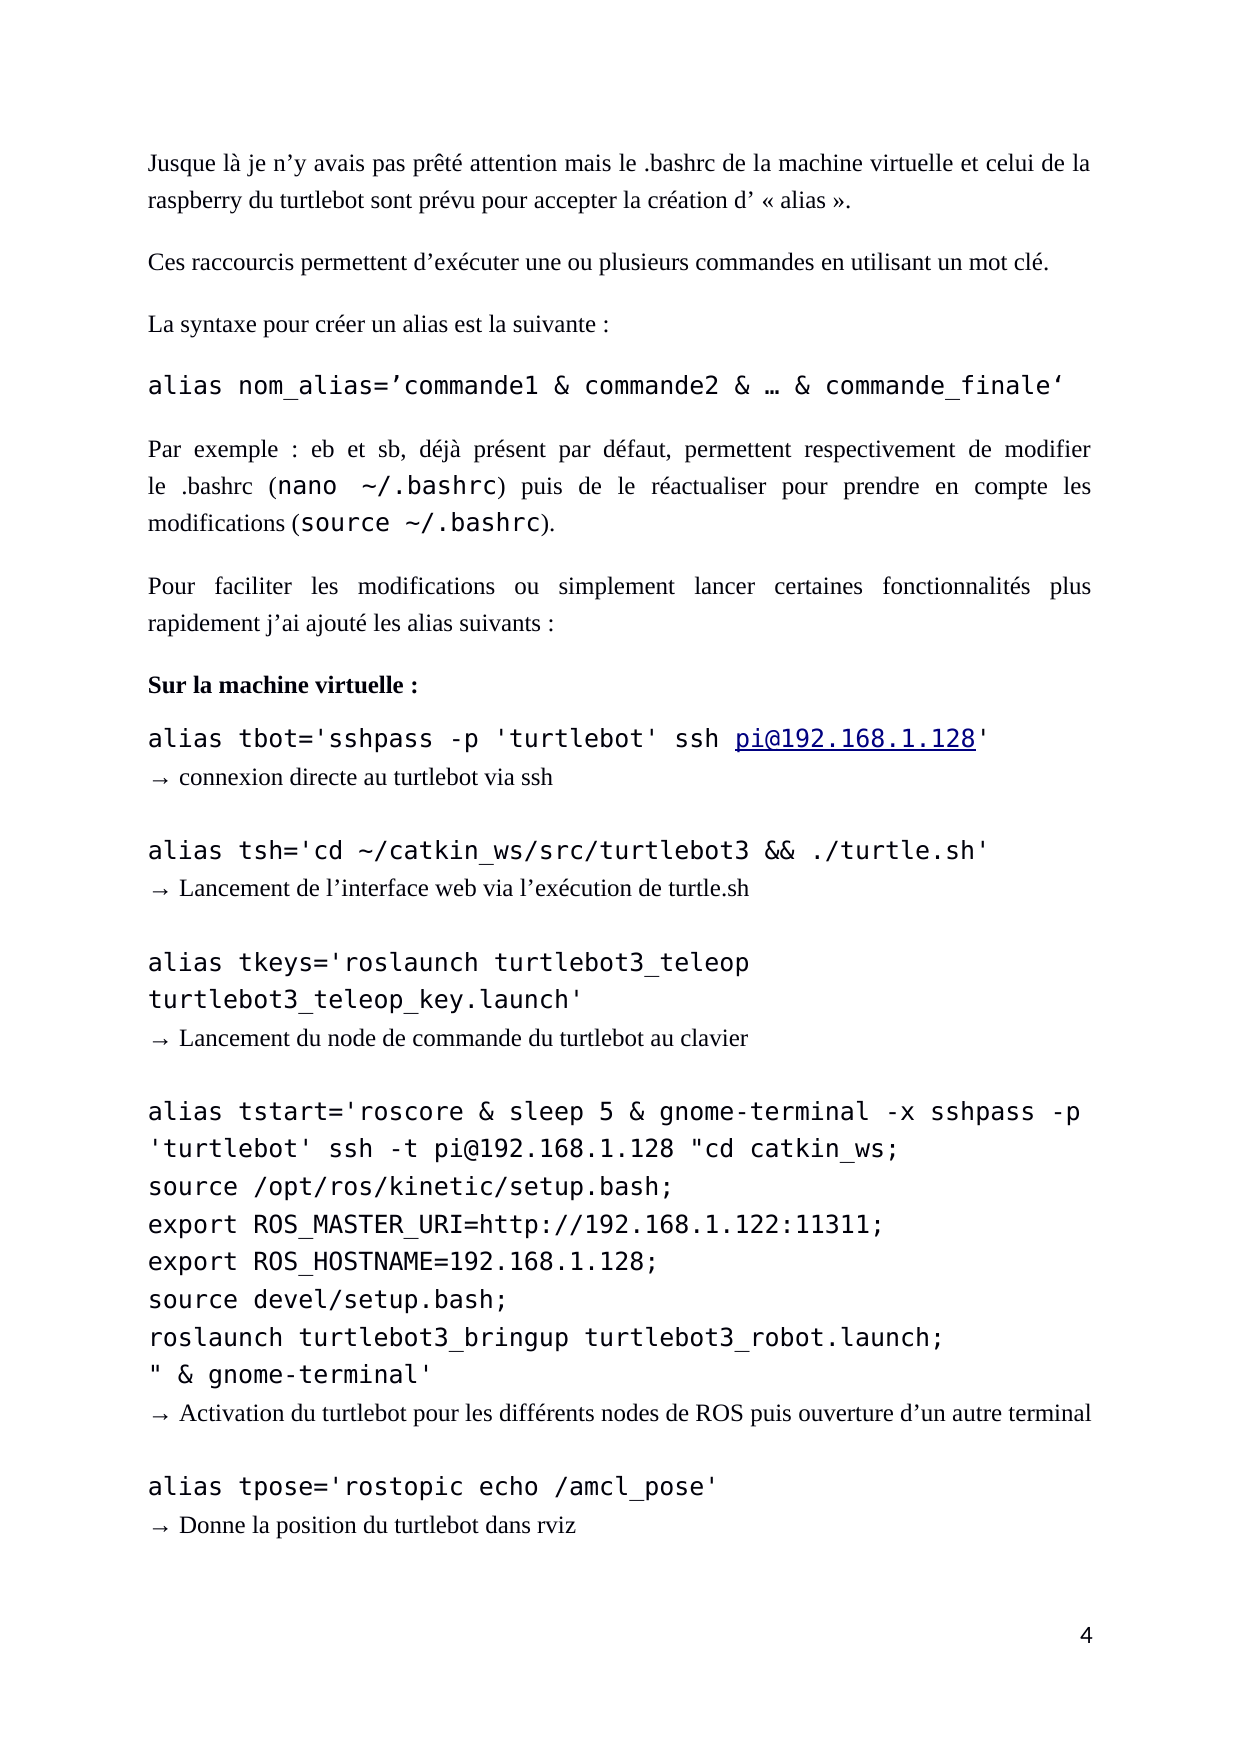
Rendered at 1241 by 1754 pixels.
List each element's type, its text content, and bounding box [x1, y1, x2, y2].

text Par exemple : eb et sb, déjà présent par défaut, permettent respectivement de modifier le .bashrc (nano ~/.bashrc) puis de le réactualiser pour prendre en compte les modifications (source ~/.bashrc). [148, 434, 1092, 538]
text → connexion directe au turtlebot via ssh [148, 762, 1092, 791]
text → Lancement du node de commande du turtlebot au clavier [148, 1023, 1092, 1052]
text Jusque là je n’y avais pas prêté attention mais le .bashrc de la machine virtuelle et celui de la raspberry du turtlebot sont prévu pour accepter la création d’ « alias ». [148, 148, 1092, 213]
text alias tstart='roscore & sleep 5 & gnome-terminal -x sshpass -p 'turtlebot' ssh -t pi@192.168.1.128 "cd catkin_ws; [148, 1097, 1092, 1164]
text → Donne la position du turtlebot dans rviz [148, 1510, 1092, 1538]
text export ROS_MASTER_URI=http://192.168.1.122:11311; [148, 1210, 1092, 1239]
text → Activation du turtlebot pour les différents nodes de ROS puis ouverture d’un autre terminal [148, 1398, 1092, 1427]
text source /opt/ros/kinetic/setup.bash; [148, 1172, 1092, 1201]
text alias tbot='sshpass -p 'turtlebot' ssh pi@192.168.1.128' [148, 724, 1092, 753]
text export ROS_HOSTNAME=192.168.1.128; [148, 1247, 1092, 1277]
text alias tpose='rostopic echo /amcl_pose' [148, 1472, 1092, 1501]
text alias nom_alias=’commande1 & commande2 & … & commande_finale‘ [148, 371, 1092, 400]
text source devel/setup.bash; [148, 1285, 1092, 1314]
text alias tkeys='roslaunch turtlebot3_teleop turtlebot3_teleop_key.launch' [148, 948, 1092, 1014]
text alias tsh='cd ~/catkin_ws/src/turtlebot3 && ./turtle.sh' [148, 836, 1092, 865]
text Pour faciliter les modifications ou simplement lancer certaines fonctionnalités plus rapidement j’ai ajouté les alias suivants : [148, 571, 1092, 637]
text Sur la machine virtuelle : [148, 670, 1092, 699]
text → Lancement de l’interface web via l’exécution de turtle.sh [148, 873, 1092, 902]
text La syntaxe pour créer un alias est la suivante : [148, 309, 1092, 338]
text " & gnome-terminal' [148, 1360, 1092, 1389]
text Ces raccourcis permettent d’exécuter une ou plusieurs commandes en utilisant un mot clé. [148, 247, 1092, 276]
text roslaunch turtlebot3_bringup turtlebot3_robot.launch; [148, 1323, 1092, 1352]
